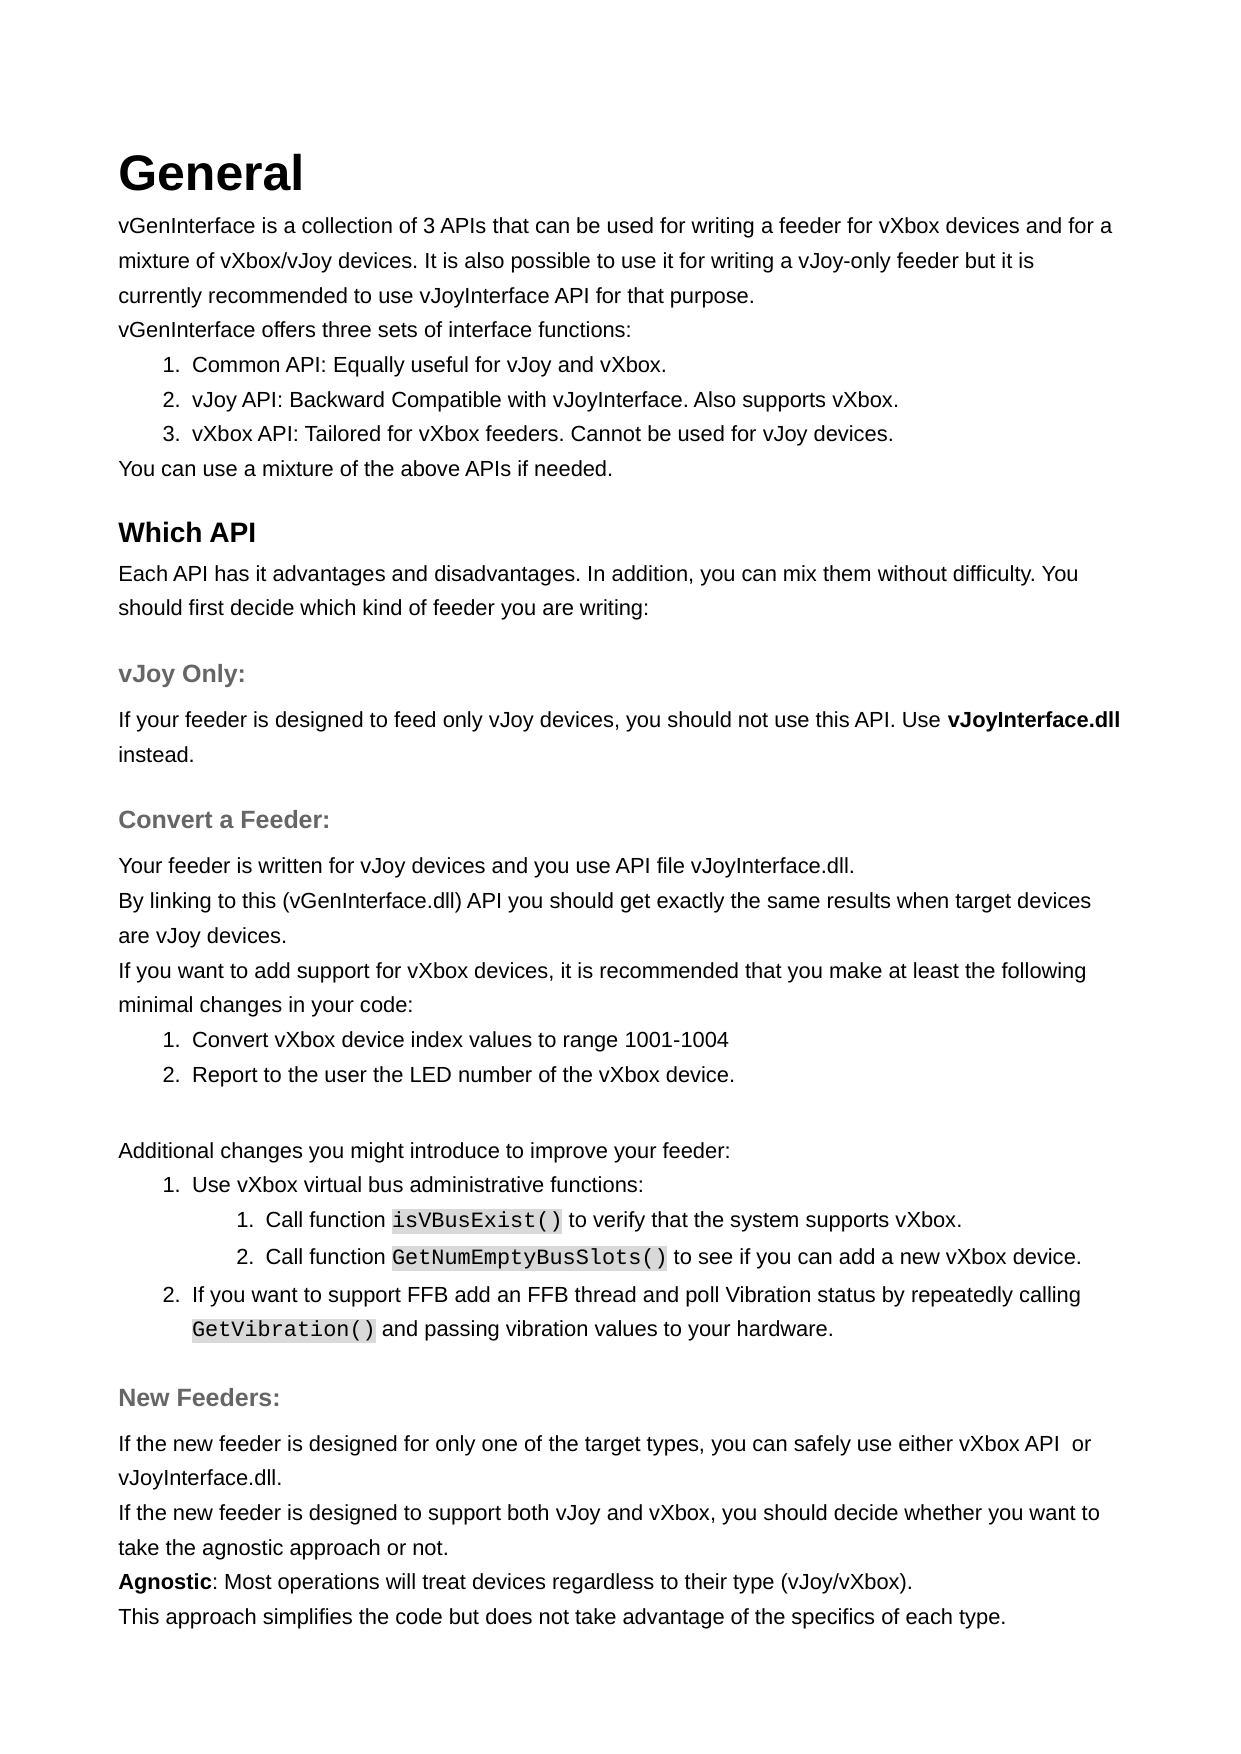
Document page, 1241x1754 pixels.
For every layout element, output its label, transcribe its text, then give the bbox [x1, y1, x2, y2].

text If the new feeder is designed to support both vJoy and vXbox, you should decide whether you want to take the agnostic approach or not. [118, 1500, 1122, 1560]
text If your feeder is designed to feed only vJoy devices, you should not use this API. Use vJoyInterface.dll instead. [118, 707, 1122, 767]
list Call function isVBusExist() to verify that the system supports vXbox. [236, 1207, 1122, 1234]
text Each API has it advantages and disadvantages. In addition, you can mix them without difficulty. You should first decide which kind of feeder you are writing: [118, 561, 1122, 620]
text Agnostic: Most operations will treat devices regardless to their type (vJoy/vXbox). [118, 1569, 1122, 1594]
list Common API: Equally useful for vJoy and vXbox. [162, 352, 1122, 377]
text Additional changes you might introduce to improve your feeder: [118, 1137, 1122, 1163]
subtitle General [118, 143, 1122, 201]
subtitle Which API [118, 516, 1122, 548]
list Report to the user the LED number of the vXbox device. [162, 1062, 1122, 1087]
list If you want to support FFB add an FFB thread and poll Vibration status by repeatedly calling GetVibration() and passing vibration values to your hardware. [162, 1281, 1122, 1343]
text This approach simplifies the code but does not take advantage of the specifics of each type. [118, 1604, 1122, 1629]
text If you want to add support for vXbox devices, it is recommended that you make at least the following minimal changes in your code: [118, 957, 1122, 1017]
list Call function GetNumEmptyBusSlots() to see if you can add a new vXbox device. [236, 1244, 1122, 1271]
list Convert vXbox device index values to range 1001-1004 [162, 1027, 1122, 1052]
text You can use a mixture of the above APIs if needed. [118, 456, 1122, 481]
list vXbox API: Tailored for vXbox feeders. Cannot be used for vJoy devices. [162, 421, 1122, 446]
text vGenInterface offers three sets of interface functions: [118, 317, 1122, 342]
text vGenInterface is a collection of 3 APIs that can be used for writing a feeder for vXbox devices and for a mixture of vXbox/vJoy devices. It is also possible to use it for writing a vJoy-only feeder but it is currently recommended to use vJoyInterface API for that purpose. [118, 213, 1122, 308]
text If the new feeder is designed for only one of the target types, you can safely use either vXbox API or vJoyInterface.dll. [118, 1431, 1122, 1490]
text Your feeder is written for vJoy devices and you use API file vJoyInterface.dll. [118, 853, 1122, 879]
text By linking to this (vGenInterface.dll) API you should get exactly the same results when target devices are vJoy devices. [118, 888, 1122, 948]
subtitle Convert a Feeder: [118, 806, 1122, 834]
subtitle New Feeders: [118, 1383, 1122, 1411]
subtitle vJoy Only: [118, 659, 1122, 688]
list Use vXbox virtual bus administrative functions: [162, 1172, 1122, 1197]
list vJoy API: Backward Compatible with vJoyInterface. Also supports vXbox. [162, 387, 1122, 412]
